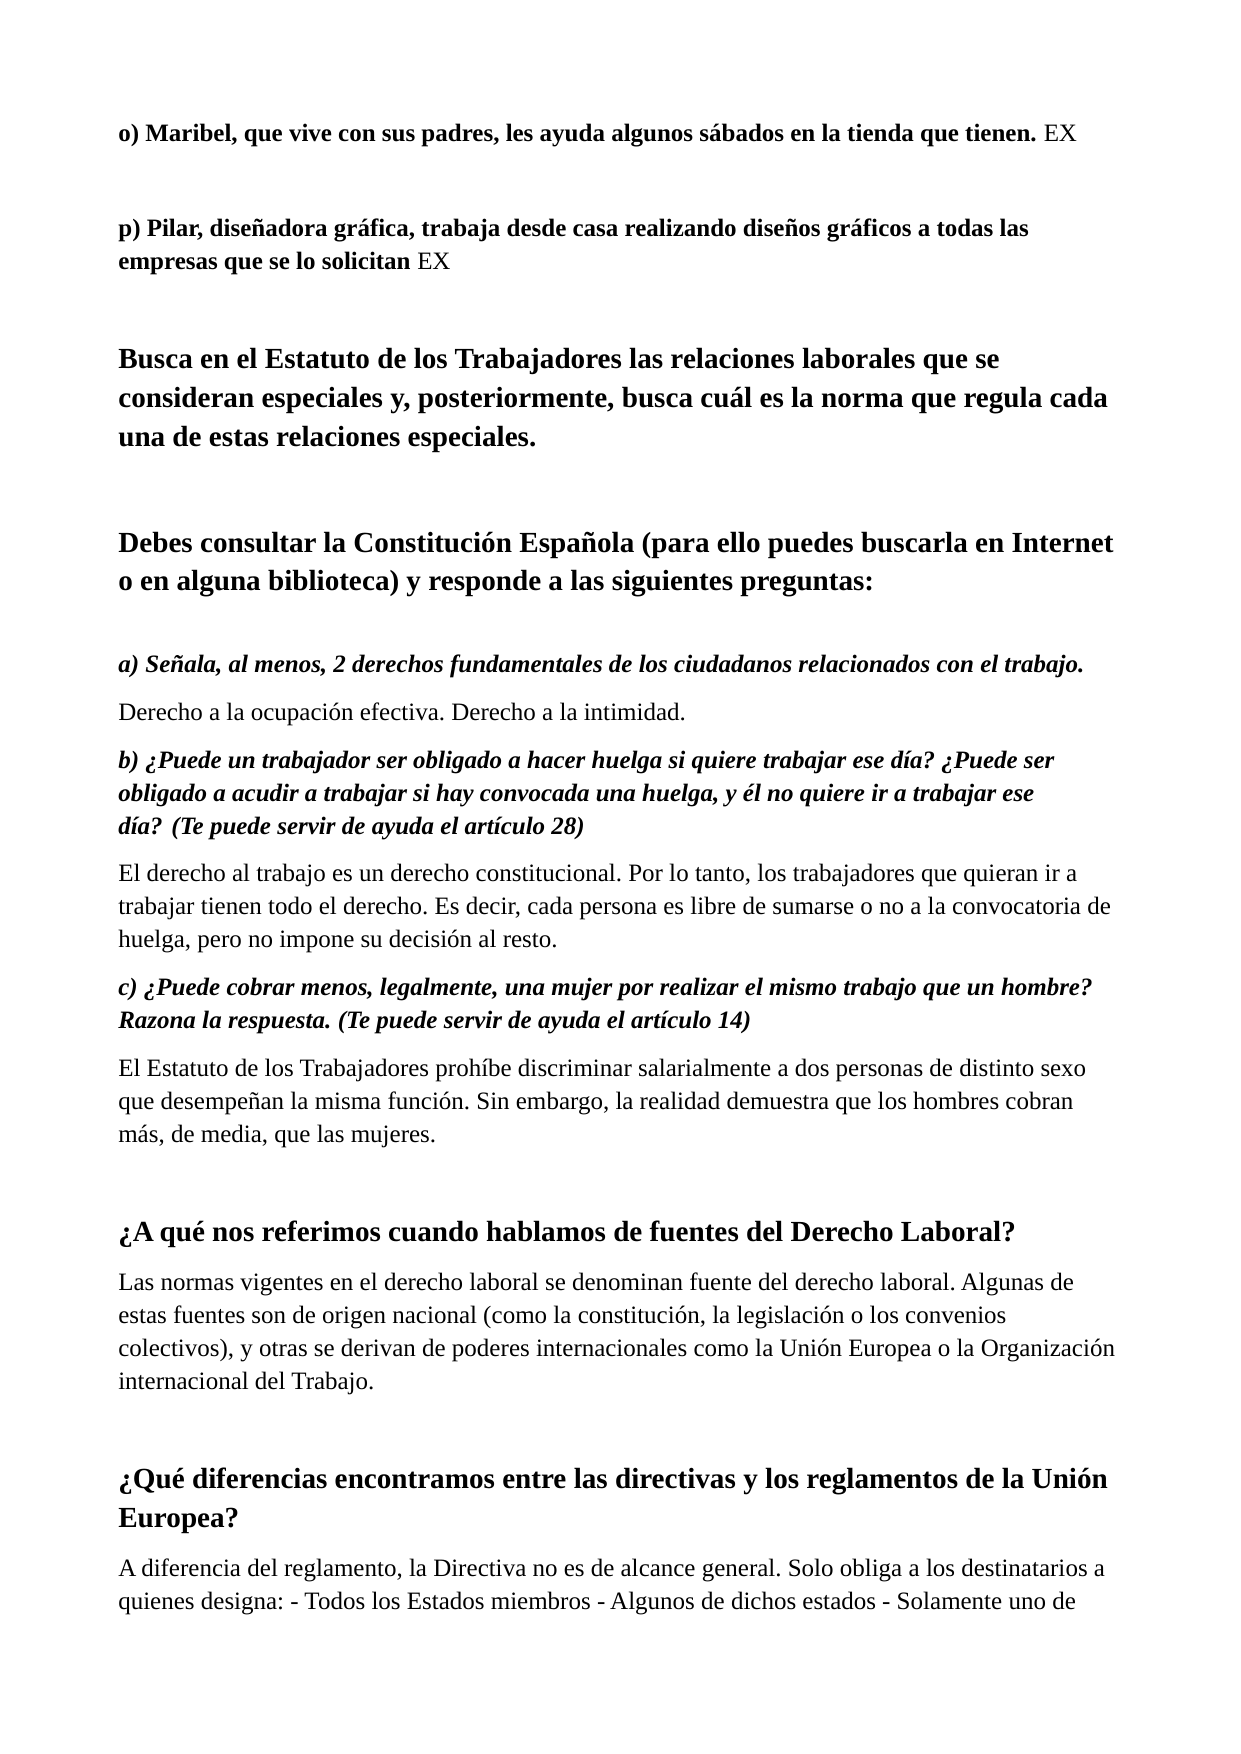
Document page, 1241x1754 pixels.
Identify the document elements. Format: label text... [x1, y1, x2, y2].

text a) Señala, al menos, 2 derechos fundamentales de los ciudadanos relacionados con el trabajo. [118, 617, 1122, 678]
text El Estatuto de los Trabajadores prohíbe discriminar salarialmente a dos personas de distinto sexo que desempeñan la misma función. Sin embargo, la realidad demuestra que los hombres cobran más, de media, que las mujeres. [118, 1053, 1122, 1147]
text Busca en el Estatuto de los Trabajadores las relaciones laborales que se consideran especiales y, posteriormente, busca cuál es la norma que regula cada una de estas relaciones especiales. [118, 342, 1122, 452]
text p) Pilar, diseñadora gráfica, trabaja desde casa realizando diseños gráficos a todas las empresas que se lo solicitan EX [118, 213, 1122, 275]
text A diferencia del reglamento, la Directiva no es de alcance general. Solo obliga a los destinatarios a quienes designa: - Todos los Estados miembros - Algunos de dichos estados - Solamente uno de [118, 1553, 1122, 1615]
text Derecho a la ocupación efectiva. Derecho a la intimidad. [118, 697, 1122, 726]
text o) Maribel, que vive con sus padres, les ayuda algunos sábados en la tienda que tienen. EX [118, 118, 1122, 147]
text ¿A qué nos referimos cuando hablamos de fuentes del Derecho Laboral? [118, 1214, 1122, 1247]
text Las normas vigentes en el derecho laboral se denominan fuente del derecho laboral. Algunas de estas fuentes son de origen nacional (como la constitución, la legislación o los convenios colectivos), y otras se derivan de poderes internacionales como la Unión Europea o la Organización internacional del Trabajo. [118, 1267, 1122, 1395]
text c) ¿Puede cobrar menos, legalmente, una mujer por realizar el mismo trabajo que un hombre? Razona la respuesta. (Te puede servir de ayuda el artículo 14) [118, 972, 1122, 1034]
text ¿Qué diferencias encontramos entre las directivas y los reglamentos de la Unión Europea? [118, 1461, 1122, 1533]
text Debes consultar la Constitución Española (para ello puedes buscarla en Internet o en alguna biblioteca) y responde a las siguientes preguntas: [118, 525, 1122, 597]
text b) ¿Puede un trabajador ser obligado a hacer huelga si quiere trabajar ese día? ¿Puede ser obligado a acudir a trabajar si hay convocada una huelga, y él no quiere ir a trabajar ese día? (Te puede servir de ayuda el artículo 28) [118, 745, 1122, 839]
text El derecho al trabajo es un derecho constitucional. Por lo tanto, los trabajadores que quieran ir a trabajar tienen todo el derecho. Es decir, cada persona es libre de sumarse o no a la convocatoria de huelga, pero no impone su decisión al resto. [118, 858, 1122, 953]
